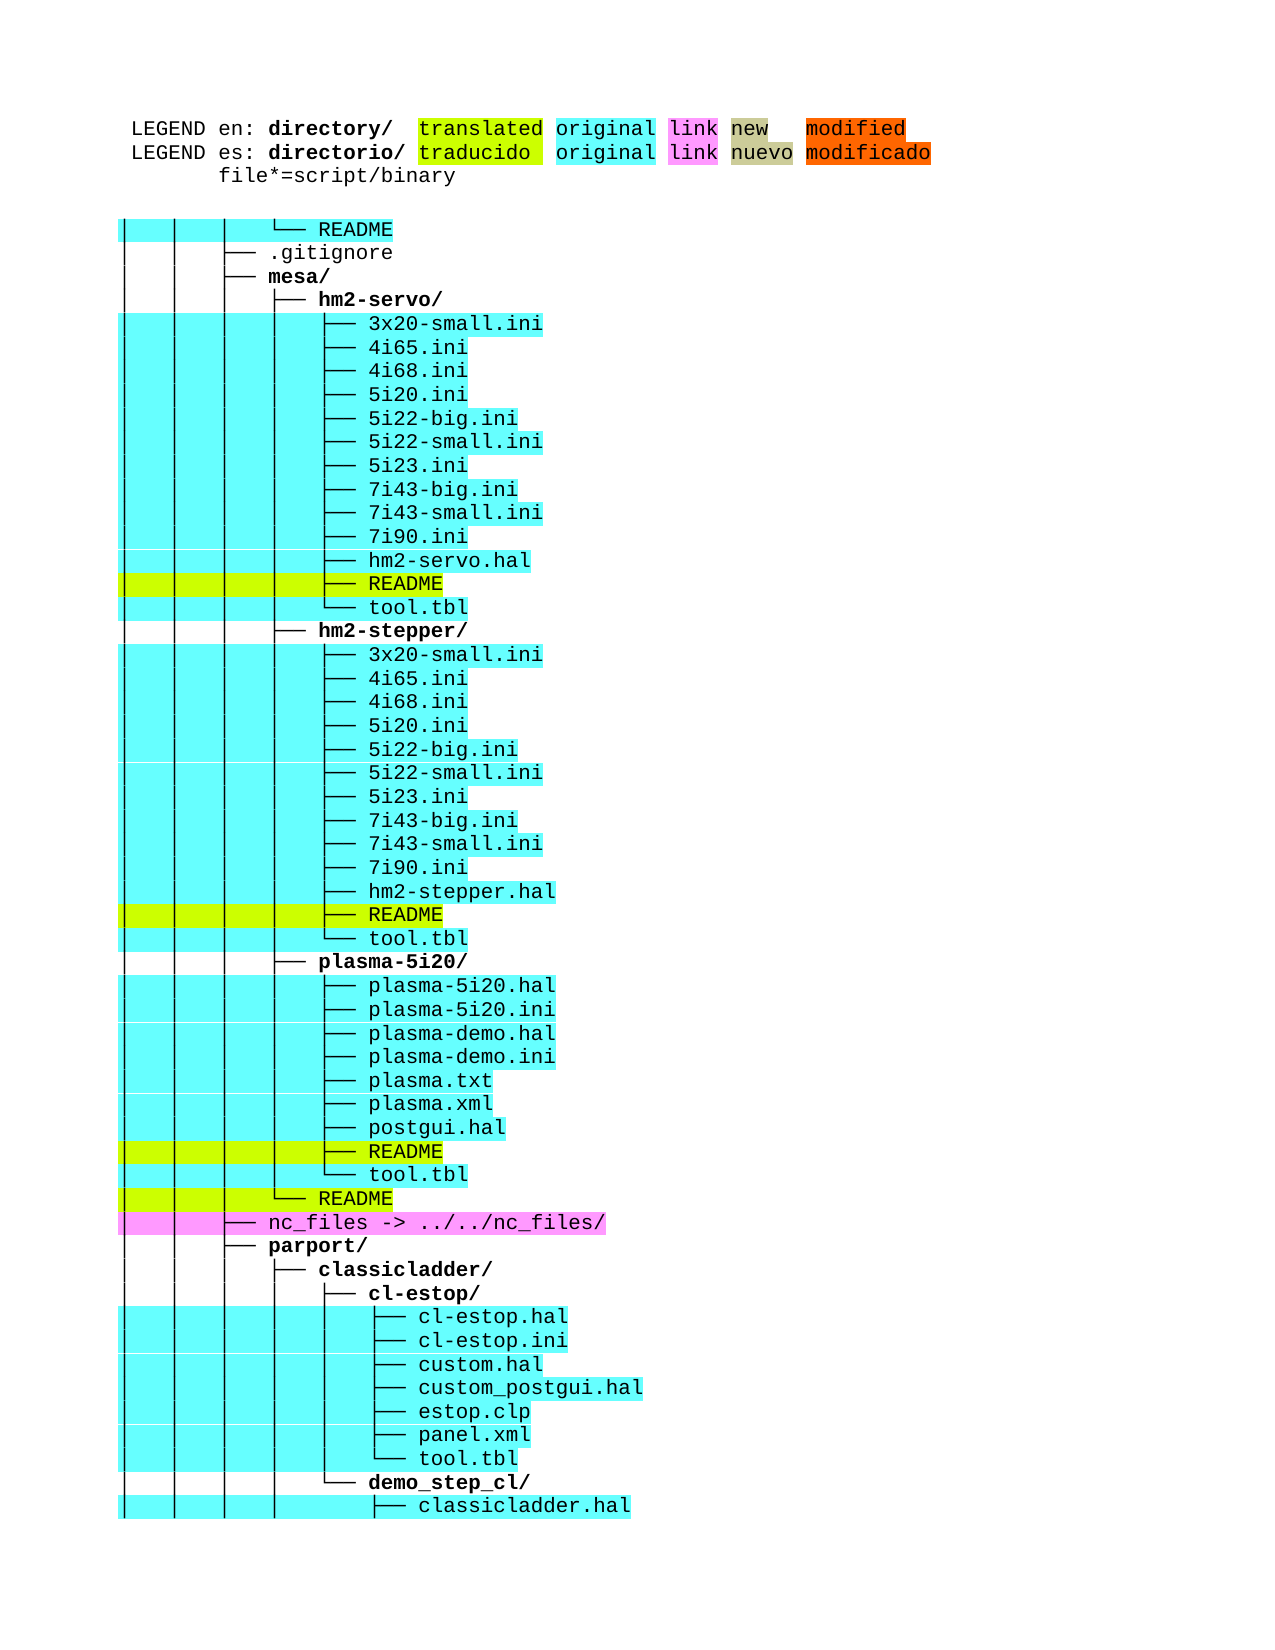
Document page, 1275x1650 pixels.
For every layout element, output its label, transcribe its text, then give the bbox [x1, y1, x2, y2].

text │ │ │ │ ├── 7i43-big.ini [225, 810, 274, 833]
text │ │ │ │ ├── 7i43-big.ini [225, 479, 274, 502]
text │ │ ├── nc_files -> ../../nc_files/ [125, 1212, 174, 1235]
text │ │ │ │ ├── 7i90.ini [175, 526, 224, 549]
text │ │ │ │ ├── 4i65.ini [325, 337, 1157, 360]
text │ │ │ │ ├── 7i43-big.ini [325, 479, 1157, 502]
text │ │ │ │ ├── hm2-stepper.hal [225, 881, 274, 904]
text │ │ │ │ │ ├── custom_postgui.hal [118, 1377, 1157, 1401]
text │ │ │ │ ├── hm2-stepper.hal [175, 881, 224, 904]
text │ │ │ │ │ ├── estop.clp [175, 1401, 224, 1424]
text │ │ │ │ ├── README [175, 1141, 224, 1164]
text │ │ │ │ ├── 5i22-big.ini [275, 739, 324, 762]
text │ │ │ │ ├── 5i22-big.ini [225, 408, 274, 431]
text │ │ │ │ ├── 4i68.ini [118, 691, 1157, 715]
text │ │ │ │ ├── plasma.xml [118, 1093, 1157, 1117]
text │ │ │ │ ├── 7i90.ini [118, 857, 1157, 881]
text │ │ │ ├── plasma-5i20/ [118, 952, 1157, 975]
text │ │ │ │ ├── 7i43-small.ini [118, 833, 1157, 857]
text │ │ ├── .gitignore [118, 242, 1157, 266]
text │ │ │ │ ├── 5i22-big.ini [325, 739, 1157, 762]
text │ │ │ │ ├── 5i22-small.ini [118, 431, 1157, 455]
text │ │ │ │ └── tool.tbl [175, 928, 224, 952]
text │ │ │ │ ├── 5i22-small.ini [118, 762, 1157, 786]
text │ │ │ │ ├── 5i22-big.ini [175, 408, 224, 431]
text │ │ │ │ ├── 4i65.ini [175, 337, 224, 360]
text │ │ │ │ ├── 7i43-big.ini [275, 810, 324, 833]
text │ │ │ │ └── tool.tbl [275, 928, 1157, 952]
text │ │ ├── mesa/ [225, 266, 1157, 289]
text │ │ │ │ │ ├── panel.xml [118, 1424, 1157, 1448]
text │ │ │ │ ├── 4i65.ini [125, 337, 174, 360]
text │ │ │ │ ├── plasma.txt [125, 1070, 174, 1093]
text │ │ │ │ ├── plasma.txt [325, 1070, 1157, 1093]
text │ │ │ │ ├── classicladder.hal [118, 1495, 1157, 1519]
text │ │ │ │ ├── hm2-stepper.hal [125, 881, 174, 904]
text │ │ │ │ └── tool.tbl [175, 597, 224, 621]
text │ │ │ ├── hm2-stepper/ [118, 621, 1157, 644]
text │ │ │ │ ├── cl-estop/ [125, 1283, 174, 1306]
text │ │ │ │ ├── cl-estop/ [325, 1283, 1157, 1306]
text │ │ ├── nc_files -> ../../nc_files/ [225, 1212, 1157, 1235]
text │ │ │ │ ├── 7i90.ini [225, 526, 274, 549]
text │ │ │ │ └── tool.tbl [118, 1164, 1157, 1188]
text │ │ │ │ ├── 5i20.ini [118, 384, 1157, 408]
text │ │ │ │ ├── 4i65.ini [275, 337, 324, 360]
text │ │ ├── mesa/ [125, 266, 174, 289]
text │ │ │ │ └── demo_step_cl/ [275, 1472, 1157, 1495]
text │ │ │ │ ├── README [225, 1141, 274, 1164]
text │ │ │ │ ├── hm2-servo.hal [118, 549, 1157, 573]
text │ │ │ │ ├── 5i22-big.ini [125, 408, 174, 431]
text │ │ │ │ ├── 5i22-big.ini [125, 739, 174, 762]
text │ │ │ │ ├── 5i22-big.ini [225, 739, 274, 762]
text │ │ │ │ ├── plasma-5i20.hal [118, 975, 1157, 999]
text │ │ │ │ ├── 5i20.ini [118, 715, 1157, 739]
text │ │ │ │ ├── plasma-demo.hal [118, 1022, 1157, 1046]
text │ │ │ │ └── demo_step_cl/ [175, 1472, 224, 1495]
text │ │ │ │ └── demo_step_cl/ [225, 1472, 274, 1495]
text │ │ │ │ ├── hm2-stepper.hal [325, 881, 1157, 904]
text │ │ │ │ ├── README [118, 904, 1157, 928]
text │ │ │ │ └── tool.tbl [275, 597, 1157, 621]
text │ │ │ │ ├── 7i43-big.ini [125, 810, 174, 833]
text │ │ │ │ ├── 4i65.ini [225, 337, 274, 360]
text │ │ │ │ ├── README [325, 1141, 1157, 1164]
text │ │ │ │ └── tool.tbl [125, 597, 174, 621]
text │ │ │ └── README [118, 218, 1157, 242]
text │ │ │ │ ├── 5i23.ini [118, 455, 1157, 479]
text │ │ │ │ │ └── tool.tbl [118, 1448, 1157, 1472]
text │ │ │ │ ├── 3x20-small.ini [118, 313, 1157, 337]
text │ │ ├── nc_files -> ../../nc_files/ [175, 1212, 224, 1235]
text │ │ │ │ ├── postgui.hal [118, 1117, 1157, 1141]
text │ │ │ │ ├── hm2-stepper.hal [275, 881, 324, 904]
text │ │ │ │ ├── README [118, 573, 1157, 597]
text │ │ │ │ ├── 3x20-small.ini [118, 644, 1157, 668]
text │ │ │ │ │ ├── cl-estop.ini [125, 1330, 174, 1353]
text │ │ │ │ ├── 4i65.ini [125, 668, 174, 691]
text │ │ │ │ │ ├── cl-estop.ini [275, 1330, 324, 1353]
text │ │ │ │ │ ├── estop.clp [225, 1401, 274, 1424]
text │ │ │ │ ├── 4i68.ini [118, 360, 1157, 384]
text │ │ │ │ ├── 7i43-big.ini [275, 479, 324, 502]
text │ │ │ │ ├── 5i22-big.ini [275, 408, 324, 431]
text │ │ │ │ ├── plasma.txt [275, 1070, 324, 1093]
text │ │ │ │ ├── 5i22-big.ini [175, 739, 224, 762]
text │ │ │ │ ├── 7i43-small.ini [118, 502, 1157, 526]
text │ │ │ │ ├── 7i43-big.ini [125, 479, 174, 502]
text │ │ │ │ │ ├── cl-estop.hal [118, 1306, 1157, 1330]
text │ │ │ │ └── tool.tbl [225, 928, 274, 952]
text │ │ │ │ └── demo_step_cl/ [125, 1472, 174, 1495]
text │ │ │ ├── classicladder/ [118, 1259, 1157, 1283]
text │ │ │ ├── hm2-servo/ [118, 289, 1157, 313]
text │ │ │ │ ├── README [125, 1141, 174, 1164]
text │ │ │ │ │ ├── estop.clp [275, 1401, 324, 1424]
text │ │ │ │ └── tool.tbl [225, 597, 274, 621]
text │ │ │ │ ├── plasma-5i20.ini [175, 999, 224, 1022]
text │ │ ├── mesa/ [175, 266, 224, 289]
text │ │ │ │ ├── plasma-5i20.ini [125, 999, 174, 1022]
text │ │ │ │ │ ├── custom.hal [118, 1353, 1157, 1377]
text │ │ ├── parport/ [118, 1235, 1157, 1259]
text │ │ │ │ ├── plasma-5i20.ini [225, 999, 274, 1022]
text │ │ │ │ │ ├── estop.clp [125, 1401, 174, 1424]
text │ │ │ │ ├── 4i65.ini [175, 668, 224, 691]
text │ │ │ │ ├── README [275, 1141, 324, 1164]
text │ │ │ │ │ ├── cl-estop.ini [225, 1330, 274, 1353]
text │ │ │ │ ├── plasma-5i20.ini [325, 999, 1157, 1022]
text │ │ │ │ ├── cl-estop/ [275, 1283, 324, 1306]
text │ │ │ │ ├── plasma.txt [175, 1070, 224, 1093]
text │ │ │ │ ├── 4i65.ini [225, 668, 274, 691]
text │ │ │ │ │ ├── estop.clp [375, 1401, 1157, 1424]
text │ │ │ │ ├── 7i43-big.ini [175, 479, 224, 502]
text │ │ │ │ ├── 5i22-big.ini [325, 408, 1157, 431]
text │ │ │ │ ├── 4i65.ini [325, 668, 1157, 691]
text │ │ │ │ ├── plasma-5i20.ini [275, 999, 324, 1022]
text │ │ │ │ ├── plasma-demo.ini [118, 1046, 1157, 1070]
text │ │ │ │ │ ├── cl-estop.ini [375, 1330, 1157, 1353]
text │ │ │ │ ├── 7i90.ini [125, 526, 174, 549]
text │ │ │ │ ├── 7i43-big.ini [175, 810, 224, 833]
text │ │ │ │ │ ├── cl-estop.ini [175, 1330, 224, 1353]
text │ │ │ │ ├── 7i90.ini [275, 526, 324, 549]
text │ │ │ │ ├── cl-estop/ [225, 1283, 274, 1306]
text │ │ │ │ ├── 5i23.ini [118, 786, 1157, 810]
text │ │ │ │ ├── 7i90.ini [325, 526, 1157, 549]
text │ │ │ │ ├── cl-estop/ [175, 1283, 224, 1306]
text │ │ │ │ └── tool.tbl [125, 928, 174, 952]
text │ │ │ │ ├── 4i65.ini [275, 668, 324, 691]
text │ │ │ │ ├── 7i43-big.ini [325, 810, 1157, 833]
text │ │ │ └── README [118, 1188, 1157, 1212]
text │ │ │ │ │ ├── cl-estop.ini [325, 1330, 374, 1353]
text │ │ │ │ │ ├── estop.clp [325, 1401, 374, 1424]
text │ │ │ │ ├── plasma.txt [225, 1070, 274, 1093]
